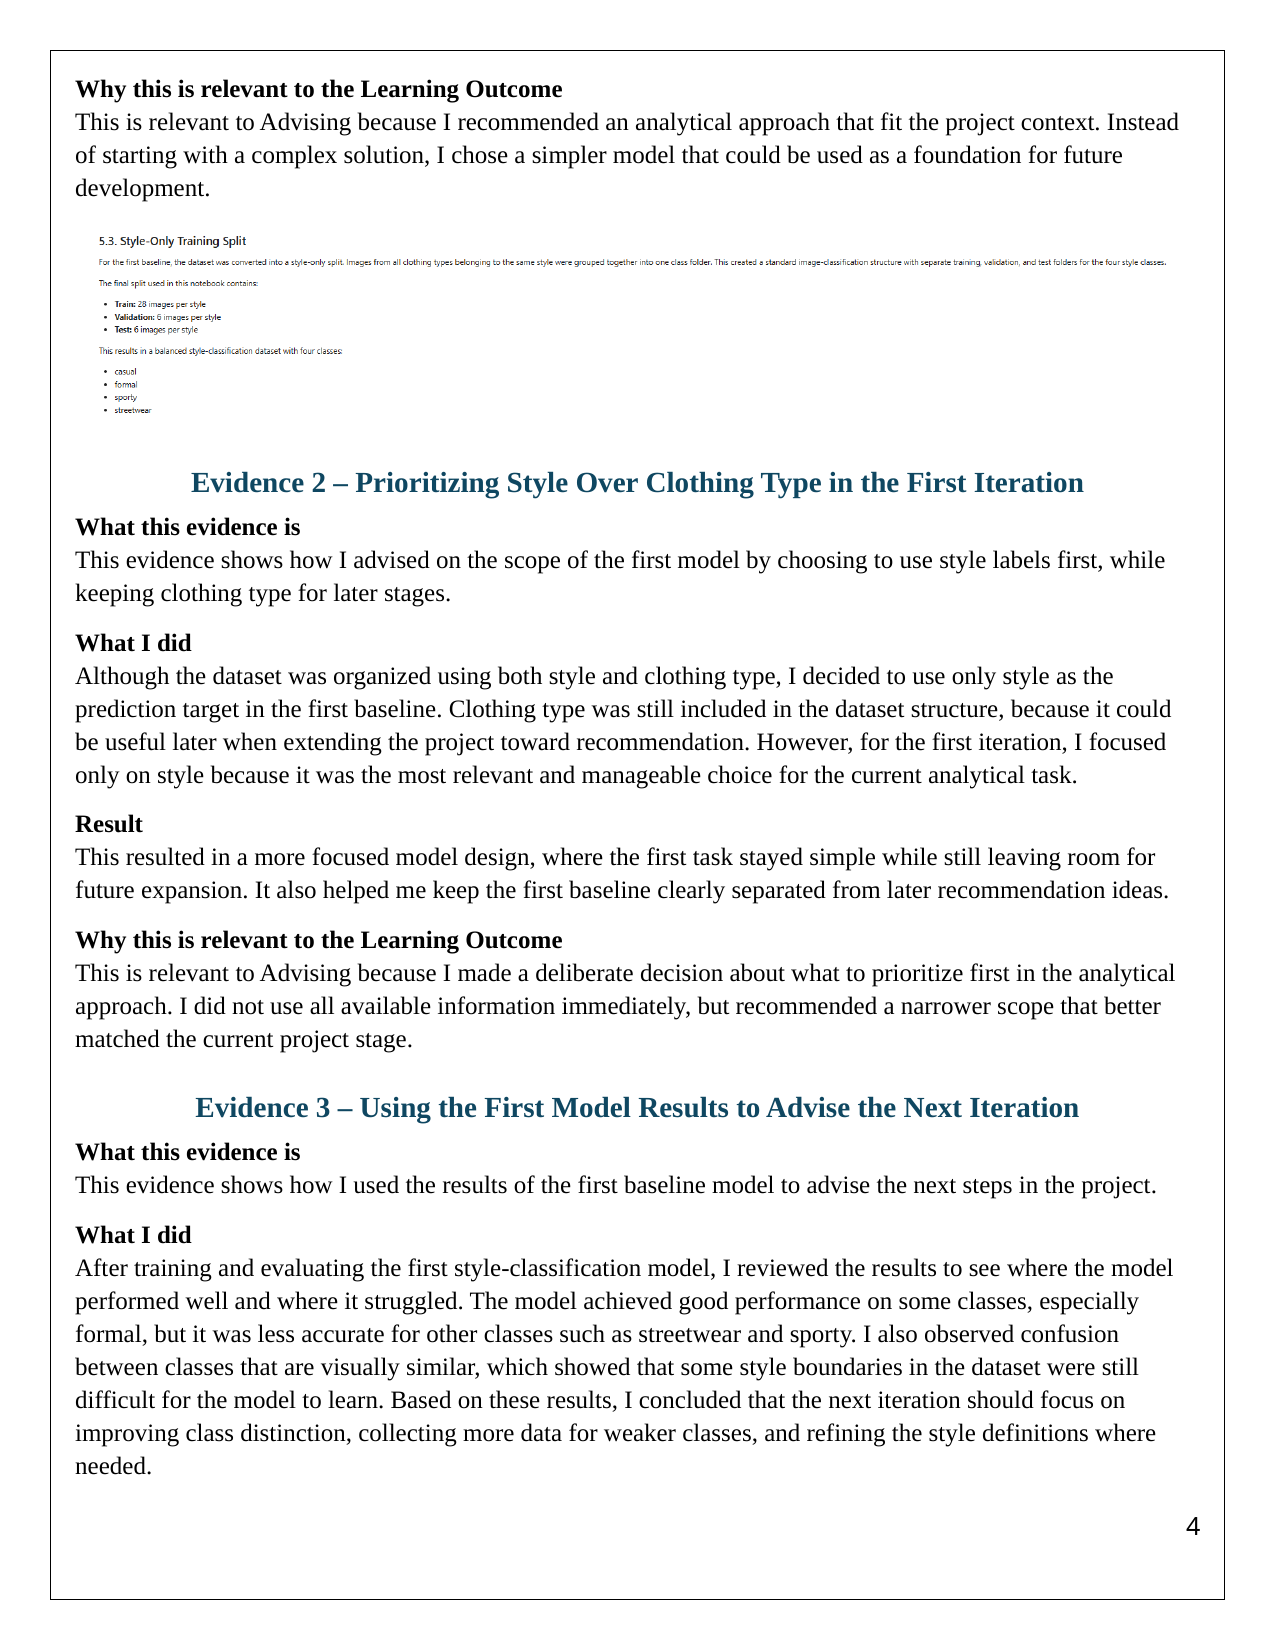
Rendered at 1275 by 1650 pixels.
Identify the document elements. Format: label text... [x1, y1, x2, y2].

text What I did After training and evaluating the first style-classification model, I reviewed the results to see where the model performed well and where it struggled. The model achieved good performance on some classes, especially formal, but it was less accurate for other classes such as streetwear and sporty. I also observed confusion between classes that are visually similar, which showed that some style boundaries in the dataset were still difficult for the model to learn. Based on these results, I concluded that the next iteration should focus on improving class distinction, collecting more data for weaker classes, and refining the style definitions where needed. [75, 1220, 1200, 1480]
subtitle Evidence 2 – Prioritizing Style Over Clothing Type in the First Iteration [75, 465, 1200, 499]
text What this evidence is This evidence shows how I advised on the scope of the first model by choosing to use style labels first, while keeping clothing type for later stages. [75, 512, 1200, 607]
text Why this is relevant to the Learning Outcome This is relevant to Advising because I made a deliberate decision about what to prioritize first in the analytical approach. I did not use all available information immediately, but recommended a narrower scope that better matched the current project stage. [75, 925, 1200, 1053]
text Why this is relevant to the Learning Outcome This is relevant to Advising because I recommended an analytical approach that fit the project context. Instead of starting with a complex solution, I chose a simpler model that could be used as a foundation for future development. [75, 74, 1200, 202]
subtitle Evidence 3 – Using the First Model Results to Advise the Next Iteration [75, 1091, 1200, 1124]
text What this evidence is This evidence shows how I used the results of the first baseline model to advise the next steps in the project. [75, 1137, 1200, 1199]
text Result This resulted in a more focused model design, where the first task stayed simple while still leaving room for future expansion. It also helped me keep the first baseline clearly separated from later recommendation ideas. [75, 809, 1200, 904]
text What I did Although the dataset was organized using both style and clothing type, I decided to use only style as the prediction target in the first baseline. Clothing type was still included in the dataset structure, because it could be useful later when extending the project toward recommendation. However, for the first iteration, I focused only on style because it was the most relevant and manageable choice for the current analytical task. [75, 628, 1200, 788]
